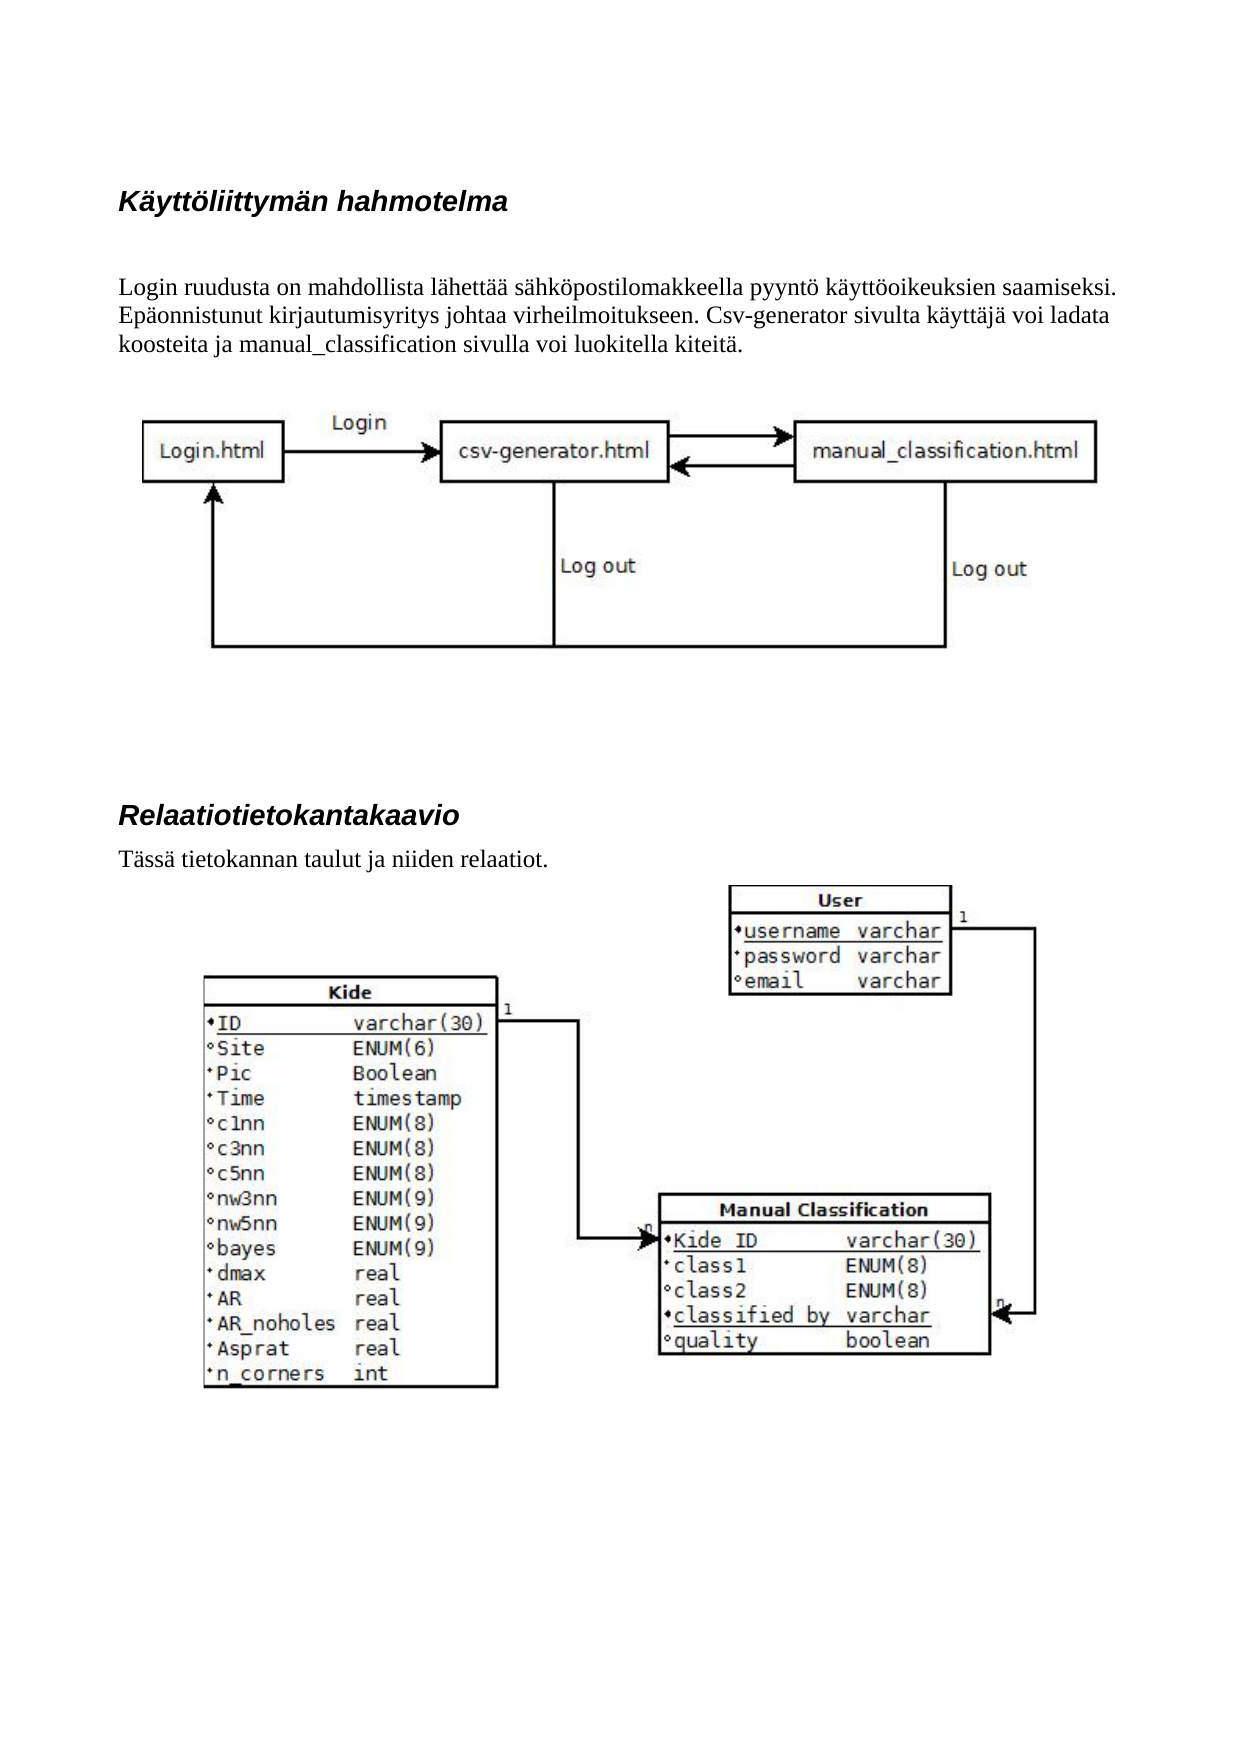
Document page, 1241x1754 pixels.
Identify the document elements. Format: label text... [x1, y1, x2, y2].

text Login ruudusta on mahdollista lähettää sähköpostilomakkeella pyyntö käyttöoikeuksien saamiseksi. Epäonnistunut kirjautumisyritys johtaa virheilmoitukseen. Csv-generator sivulta käyttäjä voi ladata koosteita ja manual_classification sivulla voi luokitella kiteitä. [118, 272, 1122, 358]
picture [203, 885, 1037, 1390]
text Tässä tietokannan taulut ja niiden relaatiot. [118, 844, 1122, 873]
picture [142, 411, 1099, 650]
subtitle Käyttöliittymän hahmotelma [118, 184, 1122, 218]
subtitle Relaatiotietokantakaavio [118, 798, 1122, 831]
